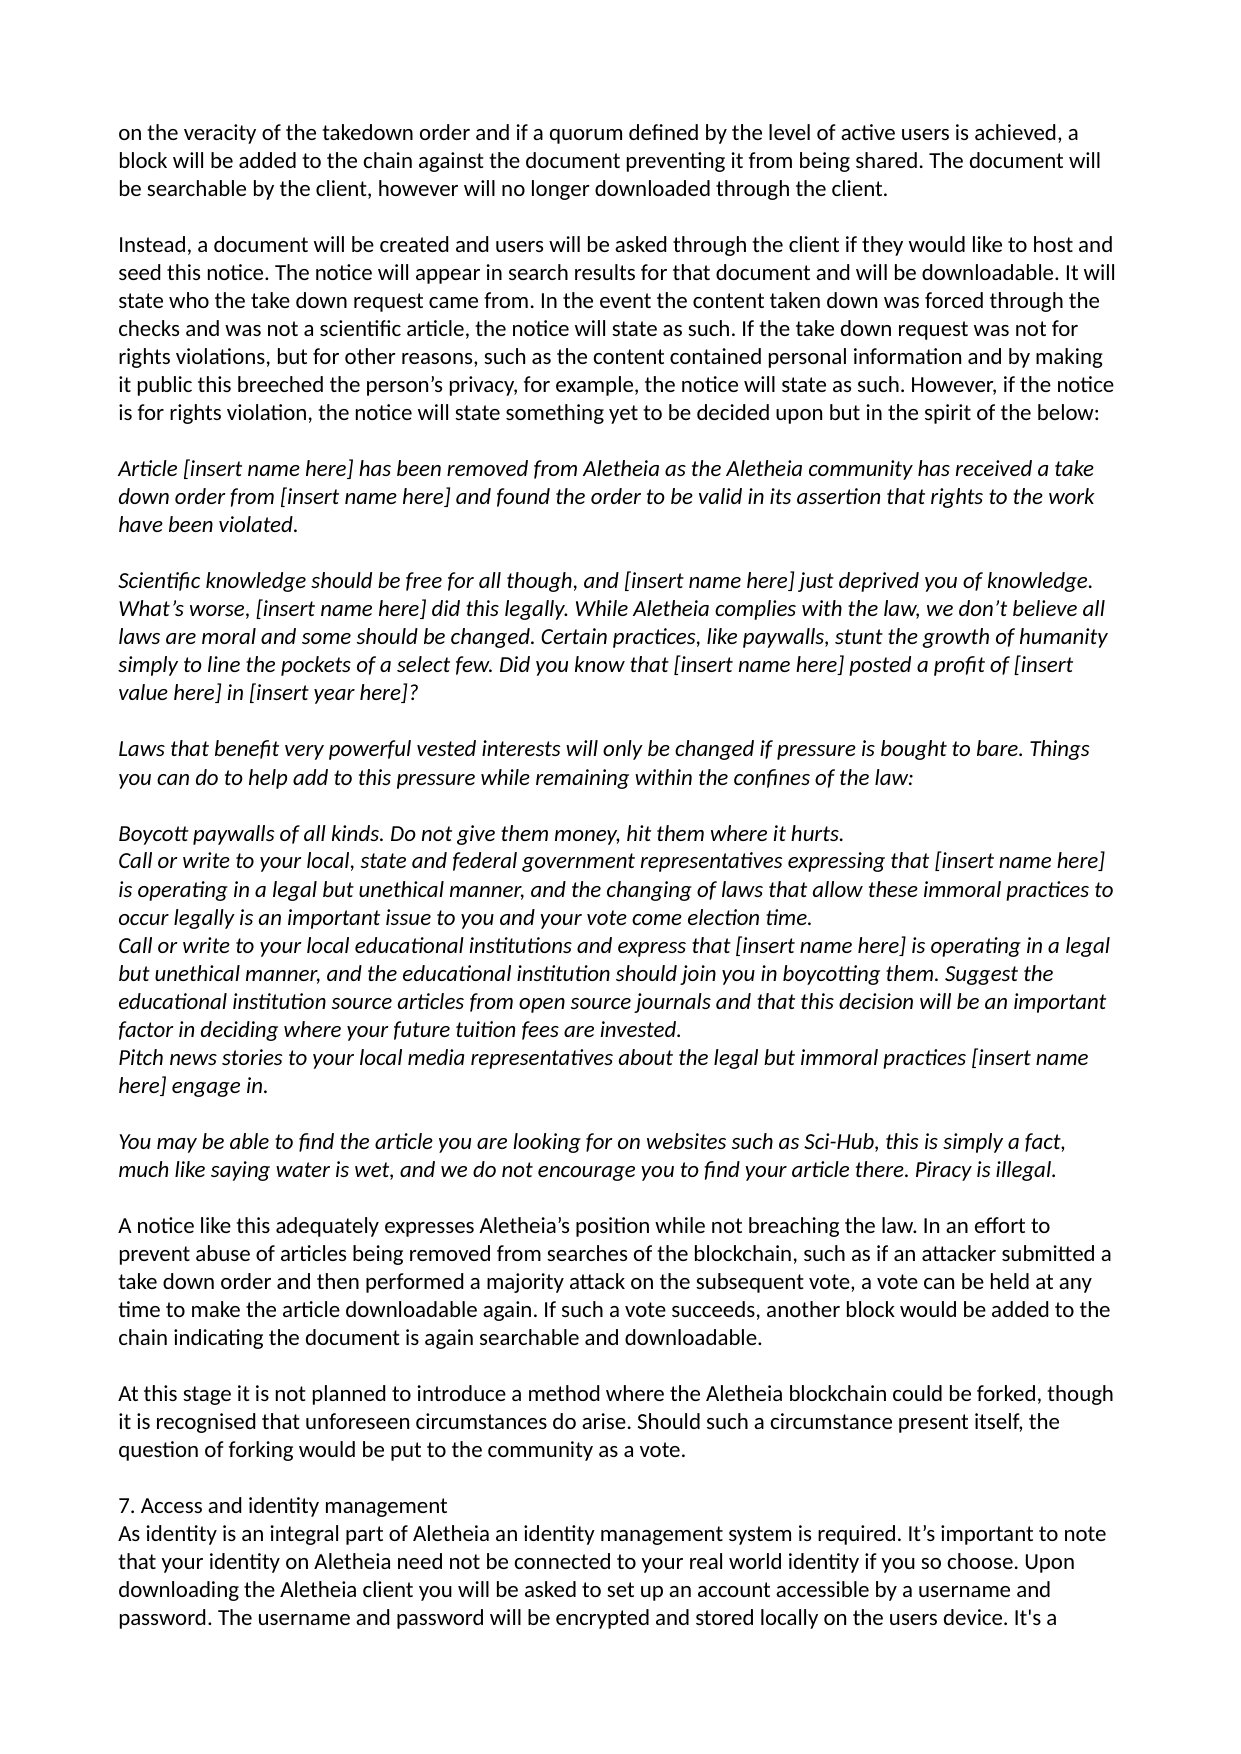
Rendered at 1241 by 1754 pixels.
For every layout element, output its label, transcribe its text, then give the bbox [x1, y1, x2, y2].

text 7. Access and identity management [118, 1491, 1122, 1519]
text You may be able to find the article you are looking for on websites such as Sci-Hub, this is simply a fact, much like saying water is wet, and we do not encourage you to find your article there. Piracy is illegal. [118, 1127, 1122, 1183]
text on the veracity of the takedown order and if a quorum defined by the level of active users is achieved, a block will be added to the chain against the document preventing it from being shared. The document will be searchable by the client, however will no longer downloaded through the client. [118, 118, 1122, 202]
text Call or write to your local educational institutions and express that [insert name here] is operating in a legal but unethical manner, and the educational institution should join you in boycotting them. Suggest the educational institution source articles from open source journals and that this decision will be an important factor in deciding where your future tuition fees are invested. [118, 931, 1122, 1043]
text As identity is an integral part of Aletheia an identity management system is required. It’s important to note that your identity on Aletheia need not be connected to your real world identity if you so choose. Upon downloading the Aletheia client you will be asked to set up an account accessible by a username and password. The username and password will be encrypted and stored locally on the users device. It's a [118, 1519, 1122, 1631]
text A notice like this adequately expresses Aletheia’s position while not breaching the law. In an effort to prevent abuse of articles being removed from searches of the blockchain, such as if an attacker submitted a take down order and then performed a majority attack on the subsequent vote, a vote can be held at any time to make the article downloadable again. If such a vote succeeds, another block would be added to the chain indicating the document is again searchable and downloadable. [118, 1211, 1122, 1351]
text Call or write to your local, state and federal government representatives expressing that [insert name here] is operating in a legal but unethical manner, and the changing of laws that allow these immoral practices to occur legally is an important issue to you and your vote come election time. [118, 847, 1122, 931]
text Laws that benefit very powerful vested interests will only be changed if pressure is bought to bare. Things you can do to help add to this pressure while remaining within the confines of the law: [118, 734, 1122, 791]
text Pitch news stories to your local media representatives about the legal but immoral practices [insert name here] engage in. [118, 1043, 1122, 1099]
text Scientific knowledge should be free for all though, and [insert name here] just deprived you of knowledge. What’s worse, [insert name here] did this legally. While Aletheia complies with the law, we don’t believe all laws are moral and some should be changed. Certain practices, like paywalls, stunt the growth of humanity simply to line the pockets of a select few. Did you know that [insert name here] posted a profit of [insert value here] in [insert year here]? [118, 566, 1122, 707]
text Boycott paywalls of all kinds. Do not give them money, hit them where it hurts. [118, 819, 1122, 847]
text Instead, a document will be created and users will be asked through the client if they would like to host and seed this notice. The notice will appear in search results for that document and will be downloadable. It will state who the take down request came from. In the event the content taken down was forced through the checks and was not a scientific article, the notice will state as such. If the take down request was not for rights violations, but for other reasons, such as the content contained personal information and by making it public this breeched the person’s privacy, for example, the notice will state as such. However, if the notice is for rights violation, the notice will state something yet to be decided upon but in the spirit of the below: [118, 230, 1122, 426]
text Article [insert name here] has been removed from Aletheia as the Aletheia community has received a take down order from [insert name here] and found the order to be valid in its assertion that rights to the work have been violated. [118, 454, 1122, 538]
text At this stage it is not planned to introduce a method where the Aletheia blockchain could be forked, though it is recognised that unforeseen circumstances do arise. Should such a circumstance present itself, the question of forking would be put to the community as a vote. [118, 1379, 1122, 1463]
